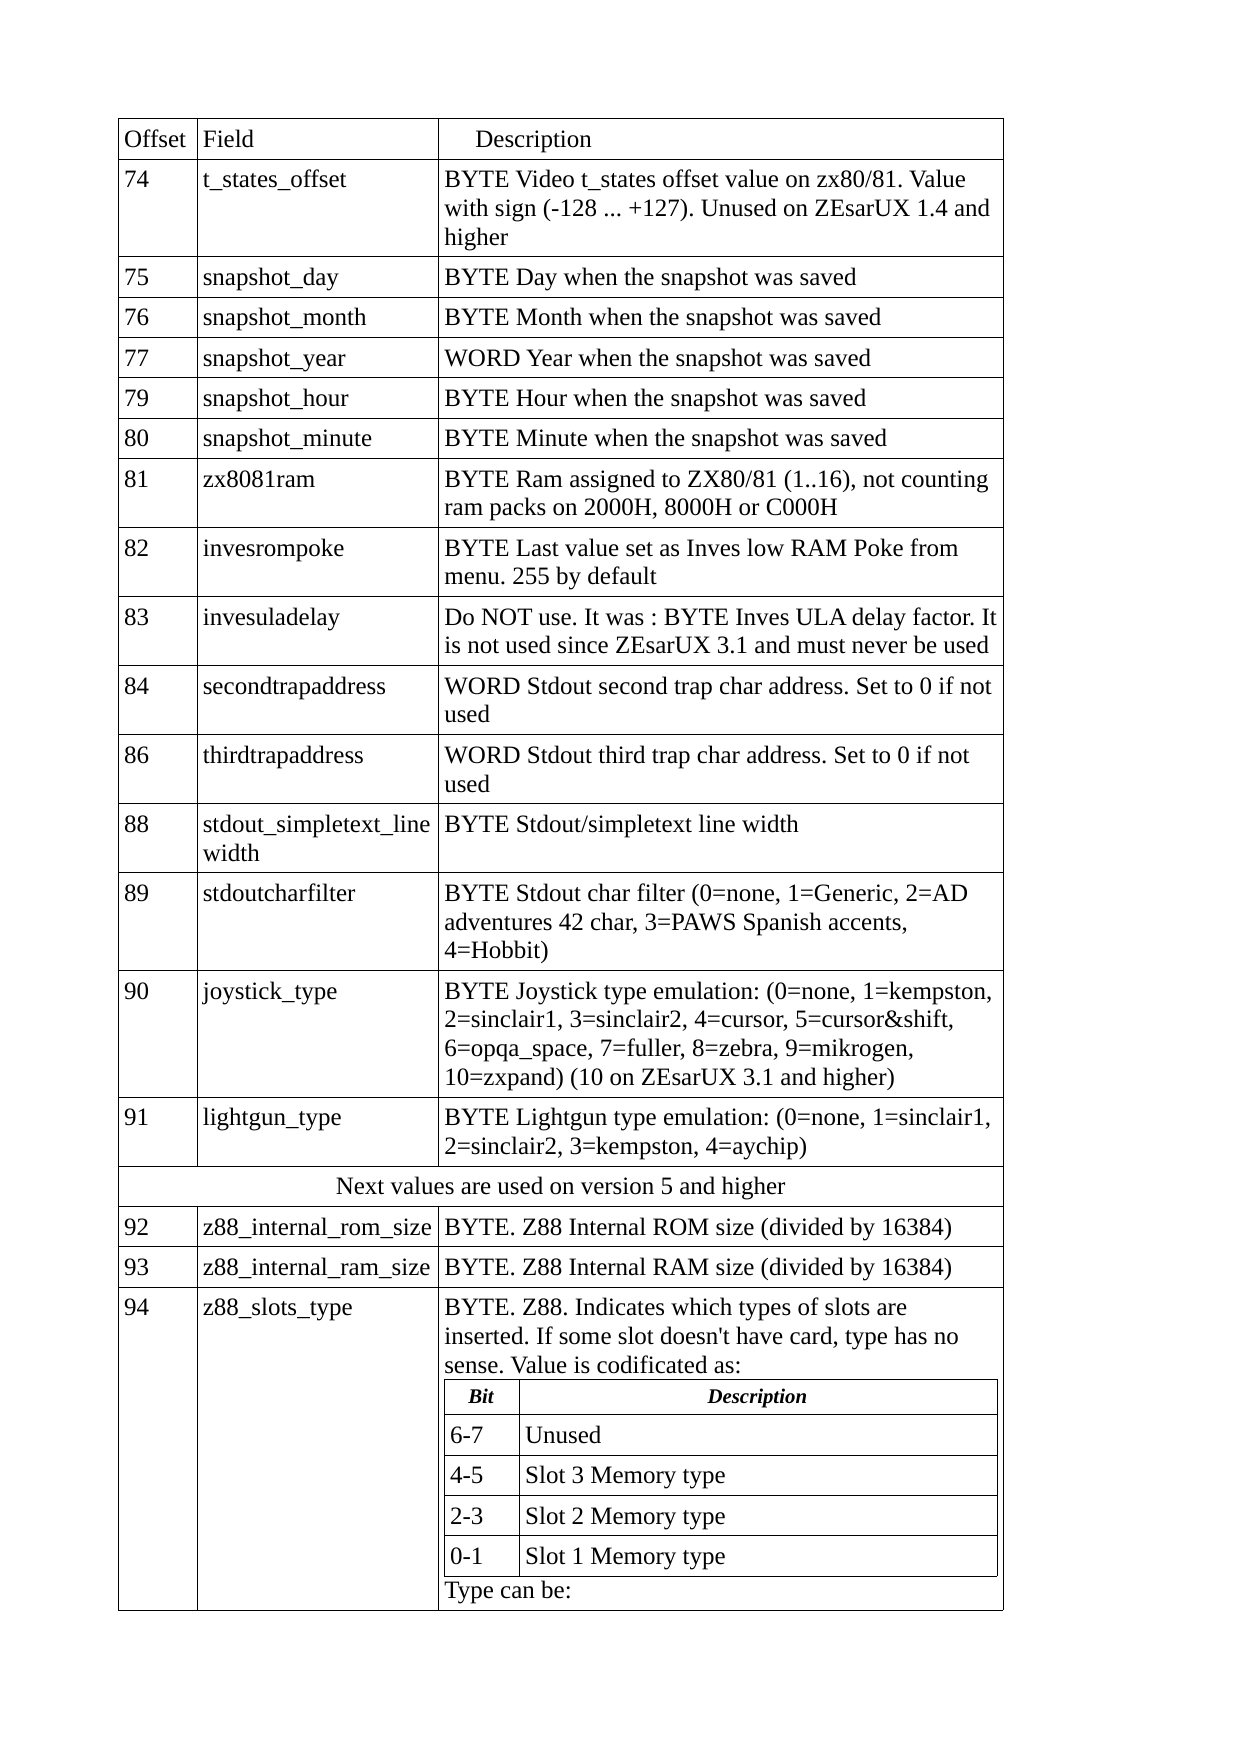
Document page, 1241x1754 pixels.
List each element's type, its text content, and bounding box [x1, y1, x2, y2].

table_header Offset [119, 119, 197, 158]
table_header Bit [445, 1380, 519, 1414]
table_cell 82 [119, 528, 197, 596]
table_cell Slot 3 Memory type [520, 1456, 997, 1495]
table_cell z88_slots_type [198, 1288, 438, 1610]
table_cell BYTE Video t_states offset value on zx80/81. Value with sign (-128 ... +127). Unused on ZEsarUX 1.4 and higher [439, 160, 1003, 256]
table_cell BYTE Month when the snapshot was saved [439, 298, 1003, 337]
table_cell stdout_simpletext_linewidth [198, 804, 438, 872]
table_cell 76 [119, 298, 197, 337]
table_cell BYTE Joystick type emulation: (0=none, 1=kempston, 2=sinclair1, 3=sinclair2, 4=cursor, 5=cursor&shift, 6=opqa_space, 7=fuller, 8=zebra, 9=mikrogen, 10=zxpand) (10 on ZEsarUX 3.1 and higher) [439, 971, 1003, 1097]
table_cell 79 [119, 378, 197, 417]
table_cell 75 [119, 257, 197, 297]
table_cell BYTE Ram assigned to ZX80/81 (1..16), not counting ram packs on 2000H, 8000H or C000H [439, 459, 1003, 527]
table_cell BYTE Stdout/simpletext line width [439, 804, 1003, 872]
table_cell WORD Stdout third trap char address. Set to 0 if not used [439, 735, 1003, 803]
table_cell BYTE. Z88 Internal RAM size (divided by 16384) [439, 1247, 1003, 1287]
table_cell BYTE Hour when the snapshot was saved [439, 378, 1003, 417]
table_cell Next values are used on version 5 and higher [119, 1167, 1003, 1206]
table_cell t_states_offset [198, 160, 438, 256]
table_cell 77 [119, 338, 197, 377]
table_cell 92 [119, 1207, 197, 1246]
table_cell stdoutcharfilter [198, 873, 438, 970]
table_cell 74 [119, 160, 197, 256]
table_cell Slot 2 Memory type [520, 1496, 997, 1535]
table_cell snapshot_minute [198, 419, 438, 458]
table_cell WORD Stdout second trap char address. Set to 0 if not used [439, 666, 1003, 734]
table_cell BYTE Last value set as Inves low RAM Poke from menu. 255 by default [439, 528, 1003, 596]
table_header Description [520, 1380, 997, 1414]
table_cell joystick_type [198, 971, 438, 1097]
table_cell 2-3 [445, 1496, 519, 1535]
table_cell 81 [119, 459, 197, 527]
table_cell BYTE. Z88 Internal ROM size (divided by 16384) [439, 1207, 1003, 1246]
table_cell 6-7 [445, 1415, 519, 1454]
table_cell BYTE Day when the snapshot was saved [439, 257, 1003, 297]
table_cell 91 [119, 1098, 197, 1166]
table_cell BYTE Stdout char filter (0=none, 1=Generic, 2=AD adventures 42 char, 3=PAWS Spanish accents, 4=Hobbit) [439, 873, 1003, 970]
table_cell z88_internal_rom_size [198, 1207, 438, 1246]
table_cell 80 [119, 419, 197, 458]
table_cell z88_internal_ram_size [198, 1247, 438, 1287]
table_header Description [439, 119, 1003, 158]
table_cell Slot 1 Memory type [520, 1536, 997, 1576]
table_cell snapshot_year [198, 338, 438, 377]
table_cell 0-1 [445, 1536, 519, 1576]
table_cell 86 [119, 735, 197, 803]
table_cell BYTE. Z88. Indicates which types of slots are inserted. If some slot doesn't have card, type has no sense. Value is codificated as: Type can be: [439, 1288, 1003, 1610]
table_cell zx8081ram [198, 459, 438, 527]
table_cell Unused [520, 1415, 997, 1454]
table_cell 90 [119, 971, 197, 1097]
table_header Field [198, 119, 438, 158]
table_cell Do NOT use. It was : BYTE Inves ULA delay factor. It is not used since ZEsarUX 3.1 and must never be used [439, 597, 1003, 665]
table_cell invesuladelay [198, 597, 438, 665]
table_cell snapshot_month [198, 298, 438, 337]
table_cell BYTE Minute when the snapshot was saved [439, 419, 1003, 458]
table_cell snapshot_hour [198, 378, 438, 417]
table_cell WORD Year when the snapshot was saved [439, 338, 1003, 377]
table_cell BYTE Lightgun type emulation: (0=none, 1=sinclair1, 2=sinclair2, 3=kempston, 4=aychip) [439, 1098, 1003, 1166]
table_cell 94 [119, 1288, 197, 1610]
table_cell invesrompoke [198, 528, 438, 596]
table_cell 83 [119, 597, 197, 665]
table_cell 88 [119, 804, 197, 872]
table_cell 89 [119, 873, 197, 970]
table_cell 4-5 [445, 1456, 519, 1495]
table_cell 84 [119, 666, 197, 734]
table_cell 93 [119, 1247, 197, 1287]
table_cell lightgun_type [198, 1098, 438, 1166]
table_cell snapshot_day [198, 257, 438, 297]
table_cell thirdtrapaddress [198, 735, 438, 803]
table_cell secondtrapaddress [198, 666, 438, 734]
